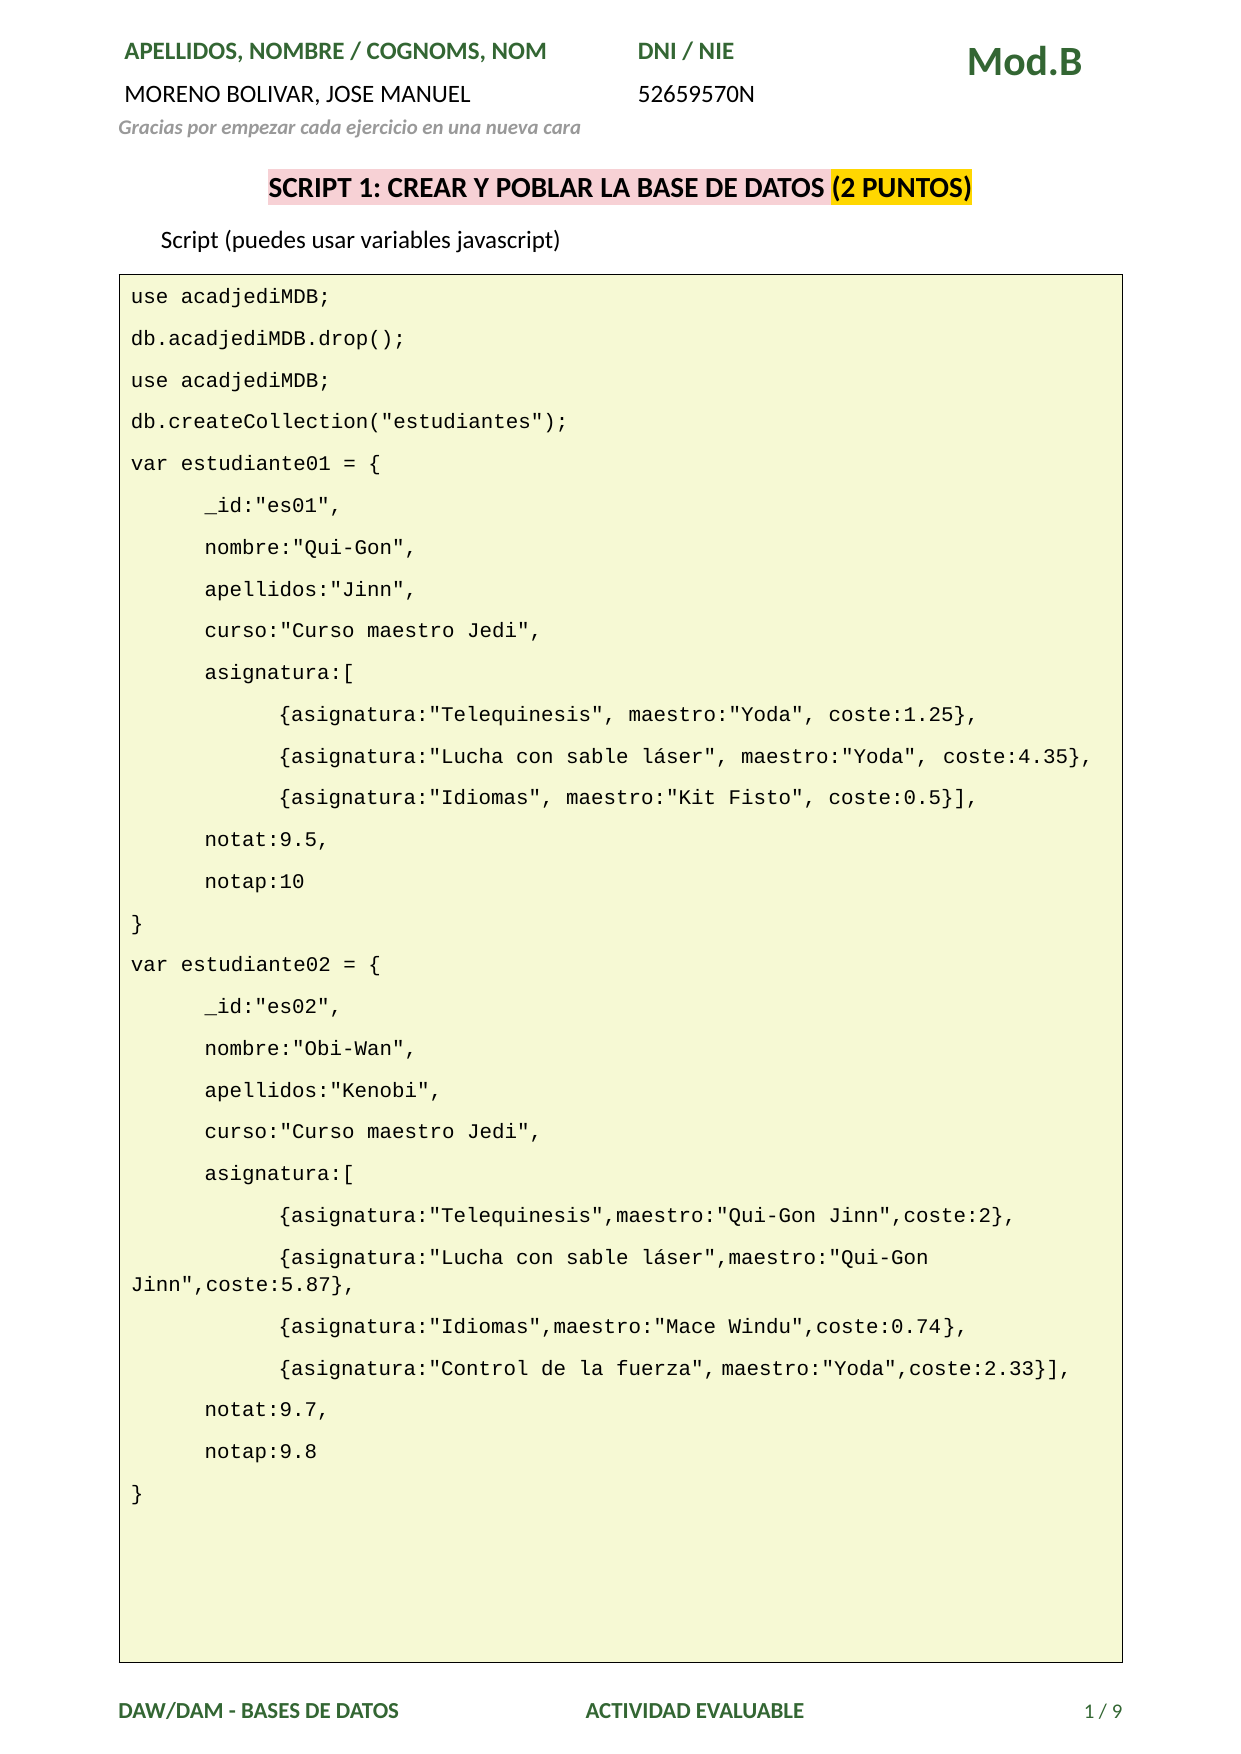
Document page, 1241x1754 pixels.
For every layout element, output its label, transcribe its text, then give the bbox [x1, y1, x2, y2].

text Script (puedes usar variables javascript) [161, 225, 1122, 255]
table_header use acadjediMDB; db.acadjediMDB.drop(); use acadjediMDB; db.createCollection("estudiantes"); var estudiante01 = { _id:"es01", nombre:"Qui-Gon", apellidos:"Jinn", curso:"Curso maestro Jedi", asignatura:[ {asignatura:"Telequinesis", maestro:"Yoda", coste:1.25}, {asignatura:"Lucha con sable láser", maestro:"Yoda", coste:4.35}, {asignatura:"Idiomas", maestro:"Kit Fisto", coste:0.5}], notat:9.5, notap:10 } var estudiante02 = { _id:"es02", nombre:"Obi-Wan", apellidos:"Kenobi", curso:"Curso maestro Jedi", asignatura:[ {asignatura:"Telequinesis",maestro:"Qui-Gon Jinn",coste:2}, {asignatura:"Lucha con sable láser",maestro:"Qui-Gon Jinn",coste:5.87}, {asignatura:"Idiomas",maestro:"Mace Windu",coste:0.74 }, {asignatura:"Control de la fuerza", maestro:"Yoda",coste:2.33}], notat:9.7, notap:9.8 } [120, 275, 1122, 1662]
text SCRIPT 1: CREAR Y POBLAR LA BASE DE DATOS (2 PUNTOS) [118, 169, 1122, 205]
